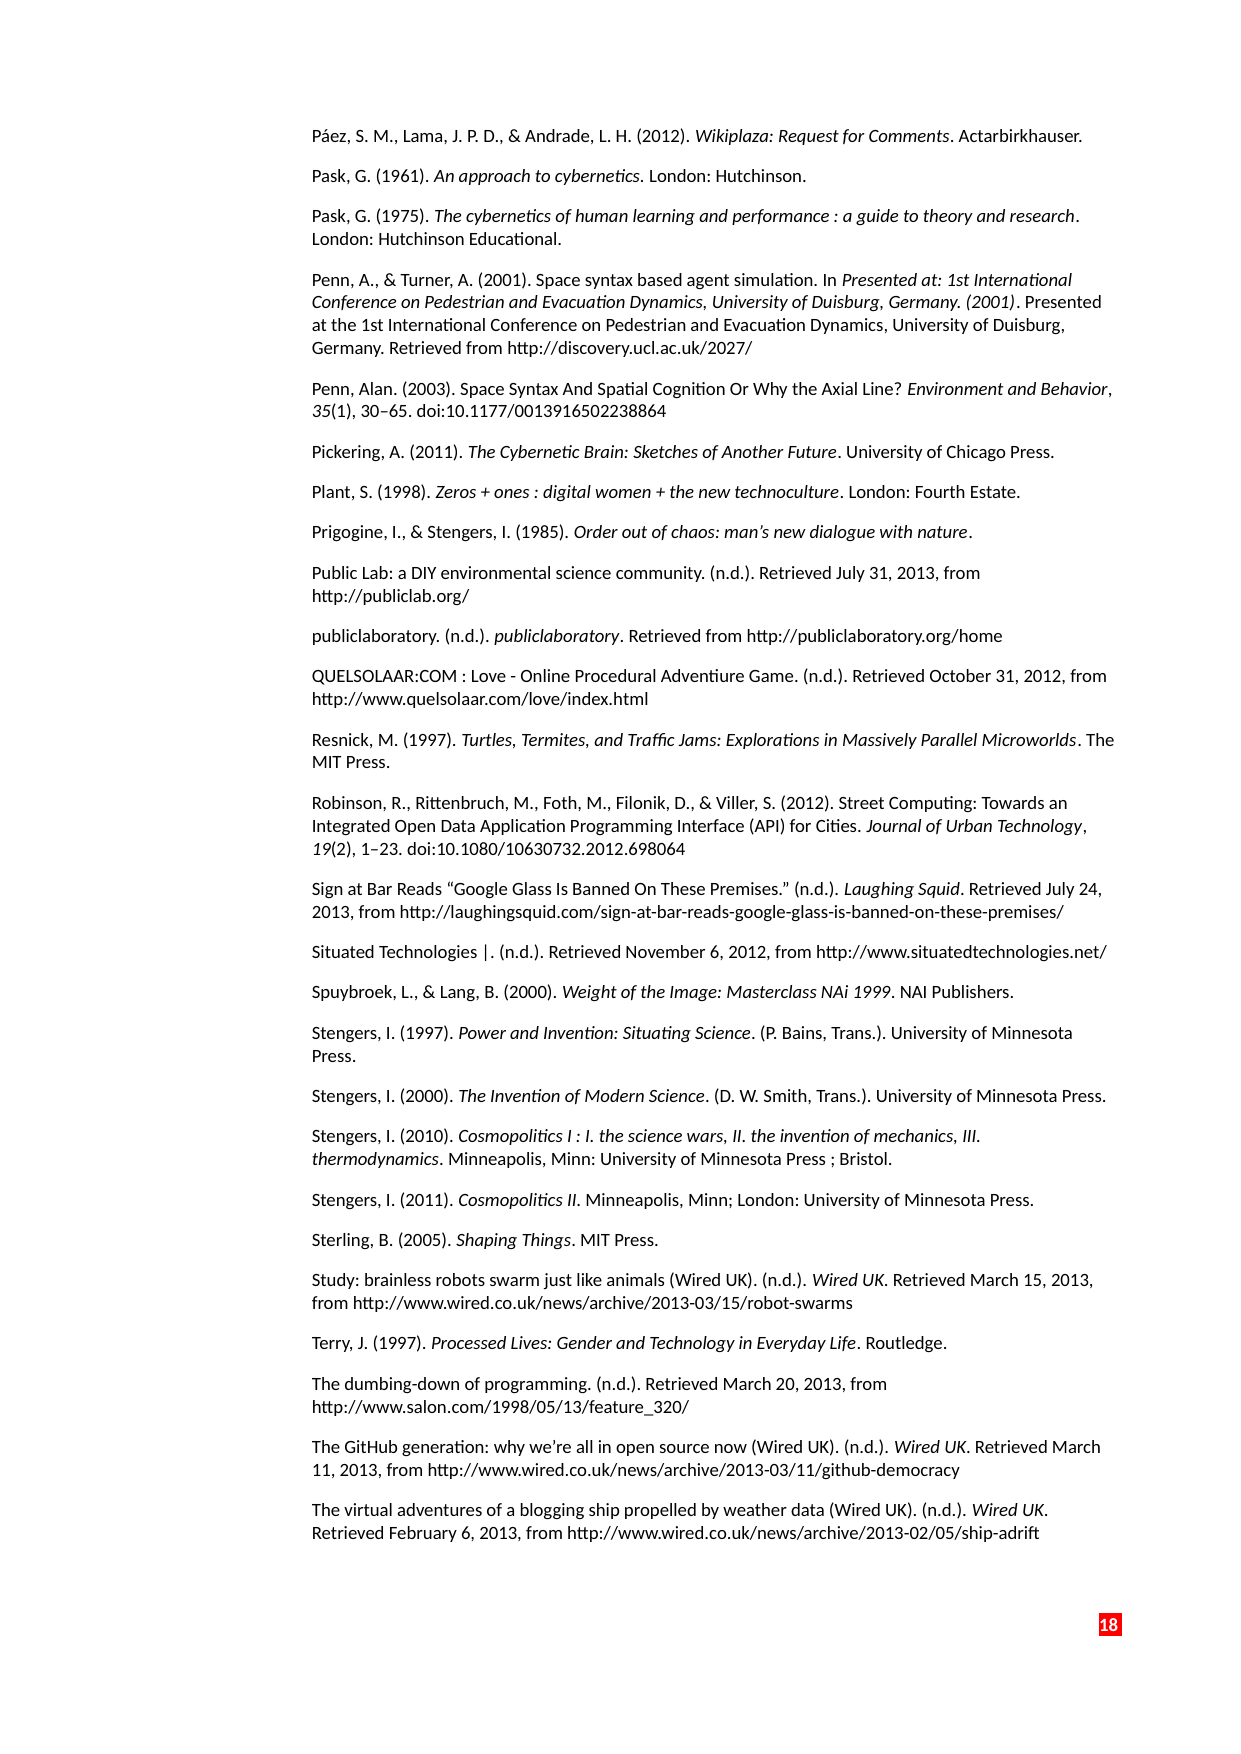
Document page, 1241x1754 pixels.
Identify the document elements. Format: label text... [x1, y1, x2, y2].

table_cell Stengers, I. (1997). Power and Invention: Situating Science. (P. Bains, Trans.). University of Minnesota Press. [306, 1015, 1122, 1078]
table_cell [236, 555, 259, 618]
table_cell [283, 1429, 306, 1493]
table_cell [260, 1079, 283, 1119]
table_cell [236, 871, 259, 934]
table_cell Penn, A., & Turner, A. (2001). Space syntax based agent simulation. In Presented at: 1st International Conference on Pedestrian and Evacuation Dynamics, University of Duisburg, Germany. (2001). Presented at the 1st International Conference on Pedestrian and Evacuation Dynamics, University of Duisburg, Germany. Retrieved from http://discovery.ucl.ac.uk/2027/ [306, 262, 1122, 371]
table_cell [260, 871, 283, 934]
table_cell [236, 1263, 259, 1326]
table_cell [236, 118, 259, 158]
table_cell [260, 1182, 283, 1222]
table_cell Prigogine, I., & Stengers, I. (1985). Order out of chaos: man’s new dialogue with nature. [306, 515, 1122, 555]
table_cell [236, 619, 259, 659]
table_cell [236, 1182, 259, 1222]
table_cell [260, 785, 283, 871]
table_cell [236, 785, 259, 871]
table_cell Pask, G. (1975). The cybernetics of human learning and performance : a guide to theory and research. London: Hutchinson Educational. [306, 199, 1122, 262]
table_cell [260, 1119, 283, 1182]
table_cell [236, 475, 259, 515]
table_cell [260, 935, 283, 975]
table_cell [283, 262, 306, 371]
table_cell Páez, S. M., Lama, J. P. D., & Andrade, L. H. (2012). Wikiplaza: Request for Comments. Actarbirkhauser. [306, 118, 1122, 158]
table_cell [260, 1263, 283, 1326]
table_cell [260, 1326, 283, 1366]
table_cell Stengers, I. (2011). Cosmopolitics II. Minneapolis, Minn; London: University of Minnesota Press. [306, 1182, 1122, 1222]
table_cell [236, 1015, 259, 1078]
table_cell [236, 975, 259, 1015]
table_cell QUELSOLAAR:COM : Love - Online Procedural Adventiure Game. (n.d.). Retrieved October 31, 2012, from http://www.quelsolaar.com/love/index.html [306, 659, 1122, 722]
table_cell [283, 475, 306, 515]
table_cell [283, 159, 306, 199]
table_cell Pickering, A. (2011). The Cybernetic Brain: Sketches of Another Future. University of Chicago Press. [306, 434, 1122, 474]
table_cell [236, 1079, 259, 1119]
table_cell [236, 371, 259, 434]
table_cell [260, 262, 283, 371]
table_cell [236, 1222, 259, 1263]
table_cell Plant, S. (1998). Zeros + ones : digital women + the new technoculture. London: Fourth Estate. [306, 475, 1122, 515]
table_cell [283, 722, 306, 785]
table_cell Public Lab: a DIY environmental science community. (n.d.). Retrieved July 31, 2013, from http://publiclab.org/ [306, 555, 1122, 618]
table_cell [236, 515, 259, 555]
table_cell Situated Technologies |. (n.d.). Retrieved November 6, 2012, from http://www.situatedtechnologies.net/ [306, 935, 1122, 975]
table_cell [283, 515, 306, 555]
table_cell [283, 659, 306, 722]
table_cell Sign at Bar Reads “Google Glass Is Banned On These Premises.” (n.d.). Laughing Squid. Retrieved July 24, 2013, from http://laughingsquid.com/sign-at-bar-reads-google-glass-is-banned-on-these-premises/ [306, 871, 1122, 934]
table_cell [283, 619, 306, 659]
table_cell [283, 1015, 306, 1078]
table_cell [283, 118, 306, 158]
table_cell Study: brainless robots swarm just like animals (Wired UK). (n.d.). Wired UK. Retrieved March 15, 2013, from http://www.wired.co.uk/news/archive/2013-03/15/robot-swarms [306, 1263, 1122, 1326]
table_cell [260, 515, 283, 555]
table_cell [236, 199, 259, 262]
table_cell [236, 1493, 259, 1556]
table_cell [260, 475, 283, 515]
table_cell [260, 1493, 283, 1556]
table_cell [283, 1326, 306, 1366]
table_cell [260, 371, 283, 434]
table_cell [283, 371, 306, 434]
table_cell [283, 975, 306, 1015]
table_cell Resnick, M. (1997). Turtles, Termites, and Traffic Jams: Explorations in Massively Parallel Microworlds. The MIT Press. [306, 722, 1122, 785]
table_cell Sterling, B. (2005). Shaping Things. MIT Press. [306, 1222, 1122, 1263]
table_cell [283, 1493, 306, 1556]
table_cell Robinson, R., Rittenbruch, M., Foth, M., Filonik, D., & Viller, S. (2012). Street Computing: Towards an Integrated Open Data Application Programming Interface (API) for Cities. Journal of Urban Technology, 19(2), 1–23. doi:10.1080/10630732.2012.698064 [306, 785, 1122, 871]
table_cell [260, 619, 283, 659]
table_cell [283, 935, 306, 975]
table_cell The GitHub generation: why we’re all in open source now (Wired UK). (n.d.). Wired UK. Retrieved March 11, 2013, from http://www.wired.co.uk/news/archive/2013-03/11/github-democracy [306, 1429, 1122, 1493]
table_cell [236, 935, 259, 975]
table_cell [260, 722, 283, 785]
table_cell Stengers, I. (2000). The Invention of Modern Science. (D. W. Smith, Trans.). University of Minnesota Press. [306, 1079, 1122, 1119]
table_cell [260, 434, 283, 474]
table_cell [236, 159, 259, 199]
table_cell [236, 262, 259, 371]
table_cell [236, 434, 259, 474]
table_cell Pask, G. (1961). An approach to cybernetics. London: Hutchinson. [306, 159, 1122, 199]
table_cell [260, 659, 283, 722]
table_cell Penn, Alan. (2003). Space Syntax And Spatial Cognition Or Why the Axial Line? Environment and Behavior, 35(1), 30–65. doi:10.1177/0013916502238864 [306, 371, 1122, 434]
table_cell [260, 118, 283, 158]
table_cell [236, 1366, 259, 1429]
table_cell [260, 555, 283, 618]
table_cell publiclaboratory. (n.d.). publiclaboratory. Retrieved from http://publiclaboratory.org/home [306, 619, 1122, 659]
table_cell [283, 1182, 306, 1222]
table_cell [260, 159, 283, 199]
table_cell [260, 1015, 283, 1078]
table_cell The virtual adventures of a blogging ship propelled by weather data (Wired UK). (n.d.). Wired UK. Retrieved February 6, 2013, from http://www.wired.co.uk/news/archive/2013-02/05/ship-adrift [306, 1493, 1122, 1556]
table_cell [236, 1429, 259, 1493]
table_cell [236, 722, 259, 785]
table_cell The dumbing-down of programming. (n.d.). Retrieved March 20, 2013, from http://www.salon.com/1998/05/13/feature_320/ [306, 1366, 1122, 1429]
table_cell [236, 1326, 259, 1366]
table_cell Terry, J. (1997). Processed Lives: Gender and Technology in Everyday Life. Routledge. [306, 1326, 1122, 1366]
table_cell [283, 1366, 306, 1429]
table_cell [260, 1222, 283, 1263]
table_cell Spuybroek, L., & Lang, B. (2000). Weight of the Image: Masterclass NAi 1999. NAI Publishers. [306, 975, 1122, 1015]
table_cell Stengers, I. (2010). Cosmopolitics I : I. the science wars, II. the invention of mechanics, III. thermodynamics. Minneapolis, Minn: University of Minnesota Press ; Bristol. [306, 1119, 1122, 1182]
table_cell [260, 1429, 283, 1493]
table_cell [260, 1366, 283, 1429]
table_cell [260, 975, 283, 1015]
table_cell [283, 1119, 306, 1182]
table_cell [283, 1263, 306, 1326]
table_cell [283, 555, 306, 618]
table_cell [283, 871, 306, 934]
table_cell [283, 785, 306, 871]
table_cell [236, 659, 259, 722]
table_cell [260, 199, 283, 262]
table_cell [283, 1079, 306, 1119]
table_cell [236, 1119, 259, 1182]
table_cell [283, 199, 306, 262]
table_cell [283, 434, 306, 474]
table_cell [283, 1222, 306, 1263]
